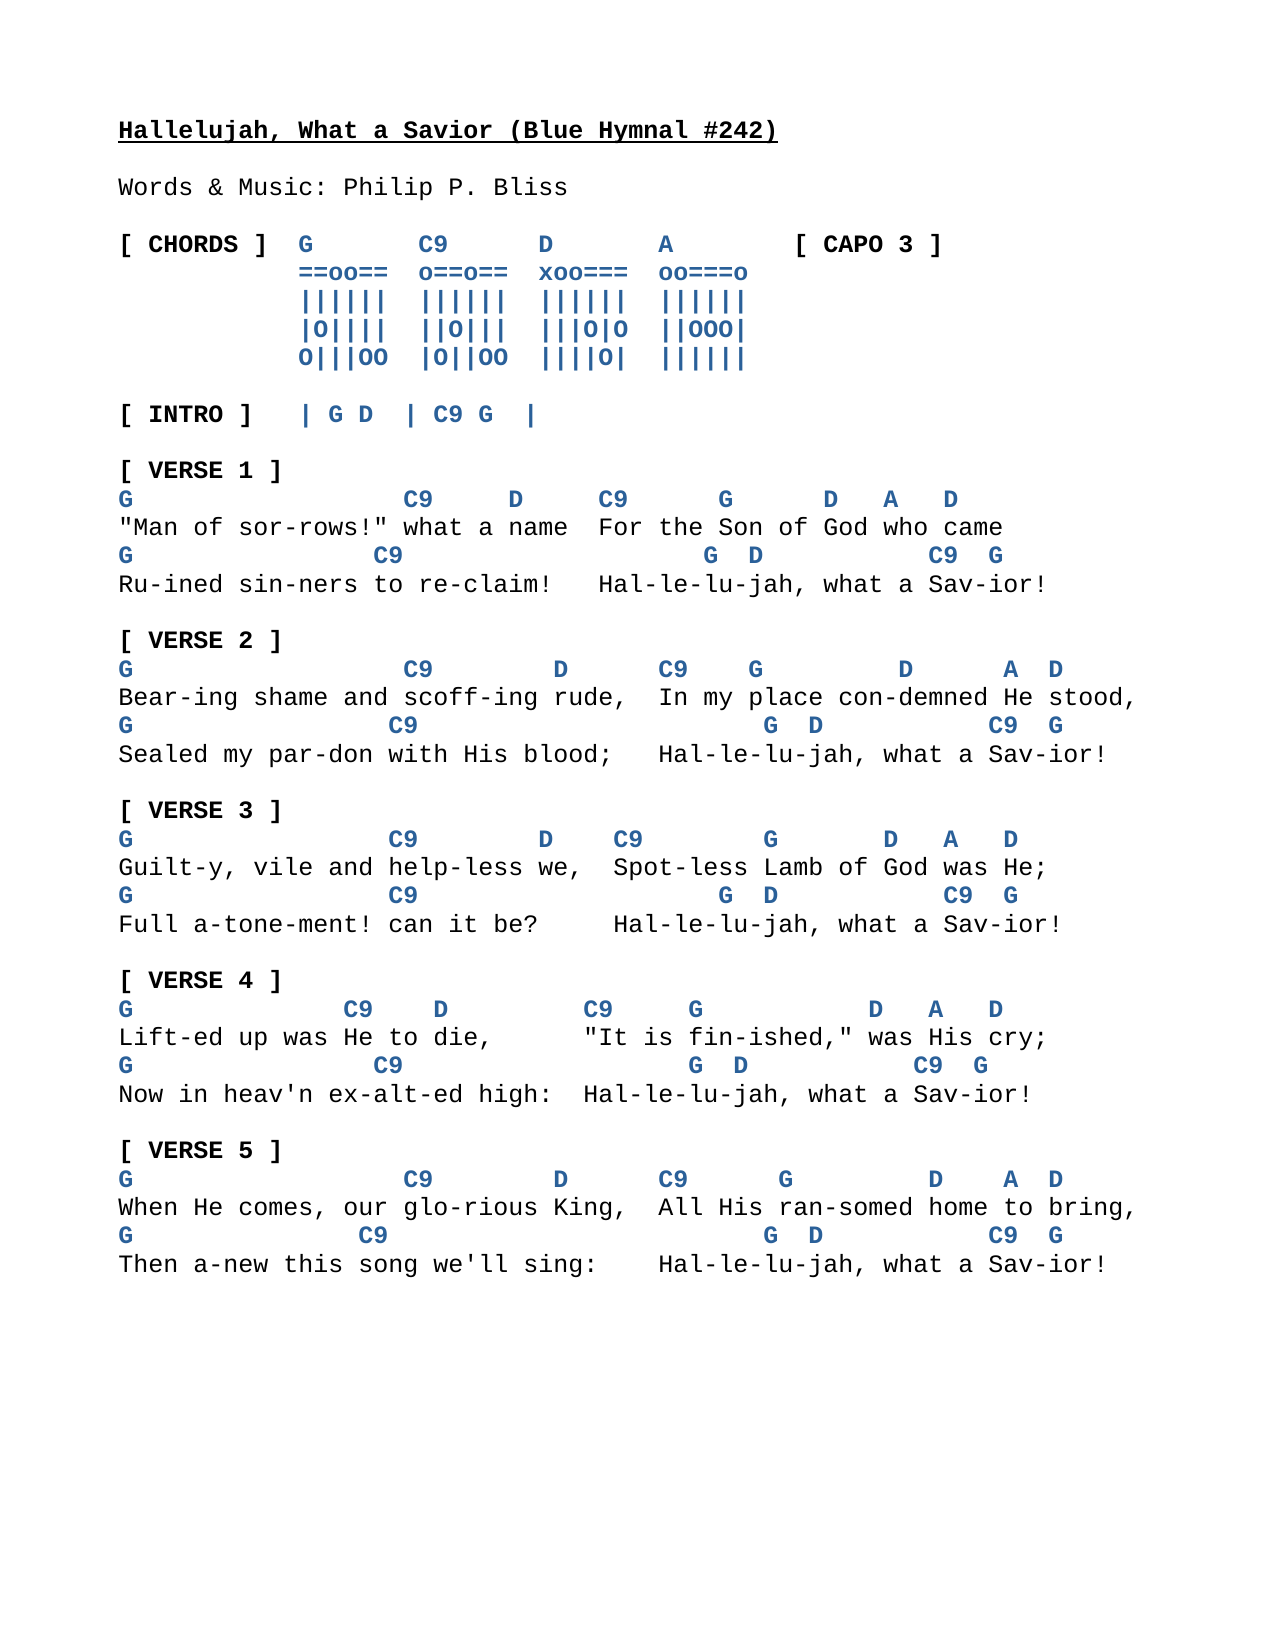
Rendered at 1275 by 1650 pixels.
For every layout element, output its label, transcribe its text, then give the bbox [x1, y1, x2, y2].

text G C9 D C9 G D A D [118, 826, 1157, 855]
text Ru-ined sin-ners to re-claim! Hal-le-lu-jah, what a Sav-ior! [118, 571, 1157, 600]
text [ VERSE 3 ] [118, 798, 1157, 826]
text "Man of sor-rows!" what a name For the Son of God who came [118, 515, 1157, 543]
text ==oo== o==o== xoo=== oo===o [118, 260, 1157, 288]
text G C9 G D C9 G [118, 1223, 1157, 1251]
text Now in heav'n ex-alt-ed high: Hal-le-lu-jah, what a Sav-ior! [118, 1081, 1157, 1110]
text When He comes, our glo-rious King, All His ran-somed home to bring, [118, 1195, 1157, 1223]
text Then a-new this song we'll sing: Hal-le-lu-jah, what a Sav-ior! [118, 1251, 1157, 1280]
text G C9 G D C9 G [118, 713, 1157, 741]
text [ CHORDS ] G C9 D A [ CAPO 3 ] [118, 231, 1157, 260]
text O|||OO |O||OO ||||O| |||||| [118, 345, 1157, 373]
text Lift-ed up was He to die, "It is fin-ished," was His cry; [118, 1025, 1157, 1053]
text [ VERSE 1 ] [118, 458, 1157, 486]
text G C9 D C9 G D A D [118, 996, 1157, 1025]
text G C9 D C9 G D A D [118, 656, 1157, 685]
text Bear-ing shame and scoff-ing rude, In my place con-demned He stood, [118, 685, 1157, 713]
text Full a-tone-ment! can it be? Hal-le-lu-jah, what a Sav-ior! [118, 911, 1157, 940]
text [ INTRO ] | G D | C9 G | [118, 401, 1157, 430]
text Guilt-y, vile and help-less we, Spot-less Lamb of God was He; [118, 855, 1157, 883]
text [ VERSE 2 ] [118, 628, 1157, 656]
text G C9 D C9 G D A D [118, 486, 1157, 515]
text |O|||| ||O||| |||O|O ||OOO| [118, 316, 1157, 345]
text G C9 G D C9 G [118, 1053, 1157, 1081]
text |||||| |||||| |||||| |||||| [118, 288, 1157, 316]
text Hallelujah, What a Savior (Blue Hymnal #242) [118, 118, 1157, 146]
text [ VERSE 4 ] [118, 968, 1157, 996]
text G C9 G D C9 G [118, 543, 1157, 571]
text [ VERSE 5 ] [118, 1138, 1157, 1166]
text G C9 G D C9 G [118, 883, 1157, 911]
text Sealed my par-don with His blood; Hal-le-lu-jah, what a Sav-ior! [118, 741, 1157, 770]
text G C9 D C9 G D A D [118, 1166, 1157, 1195]
text Words & Music: Philip P. Bliss [118, 175, 1157, 203]
